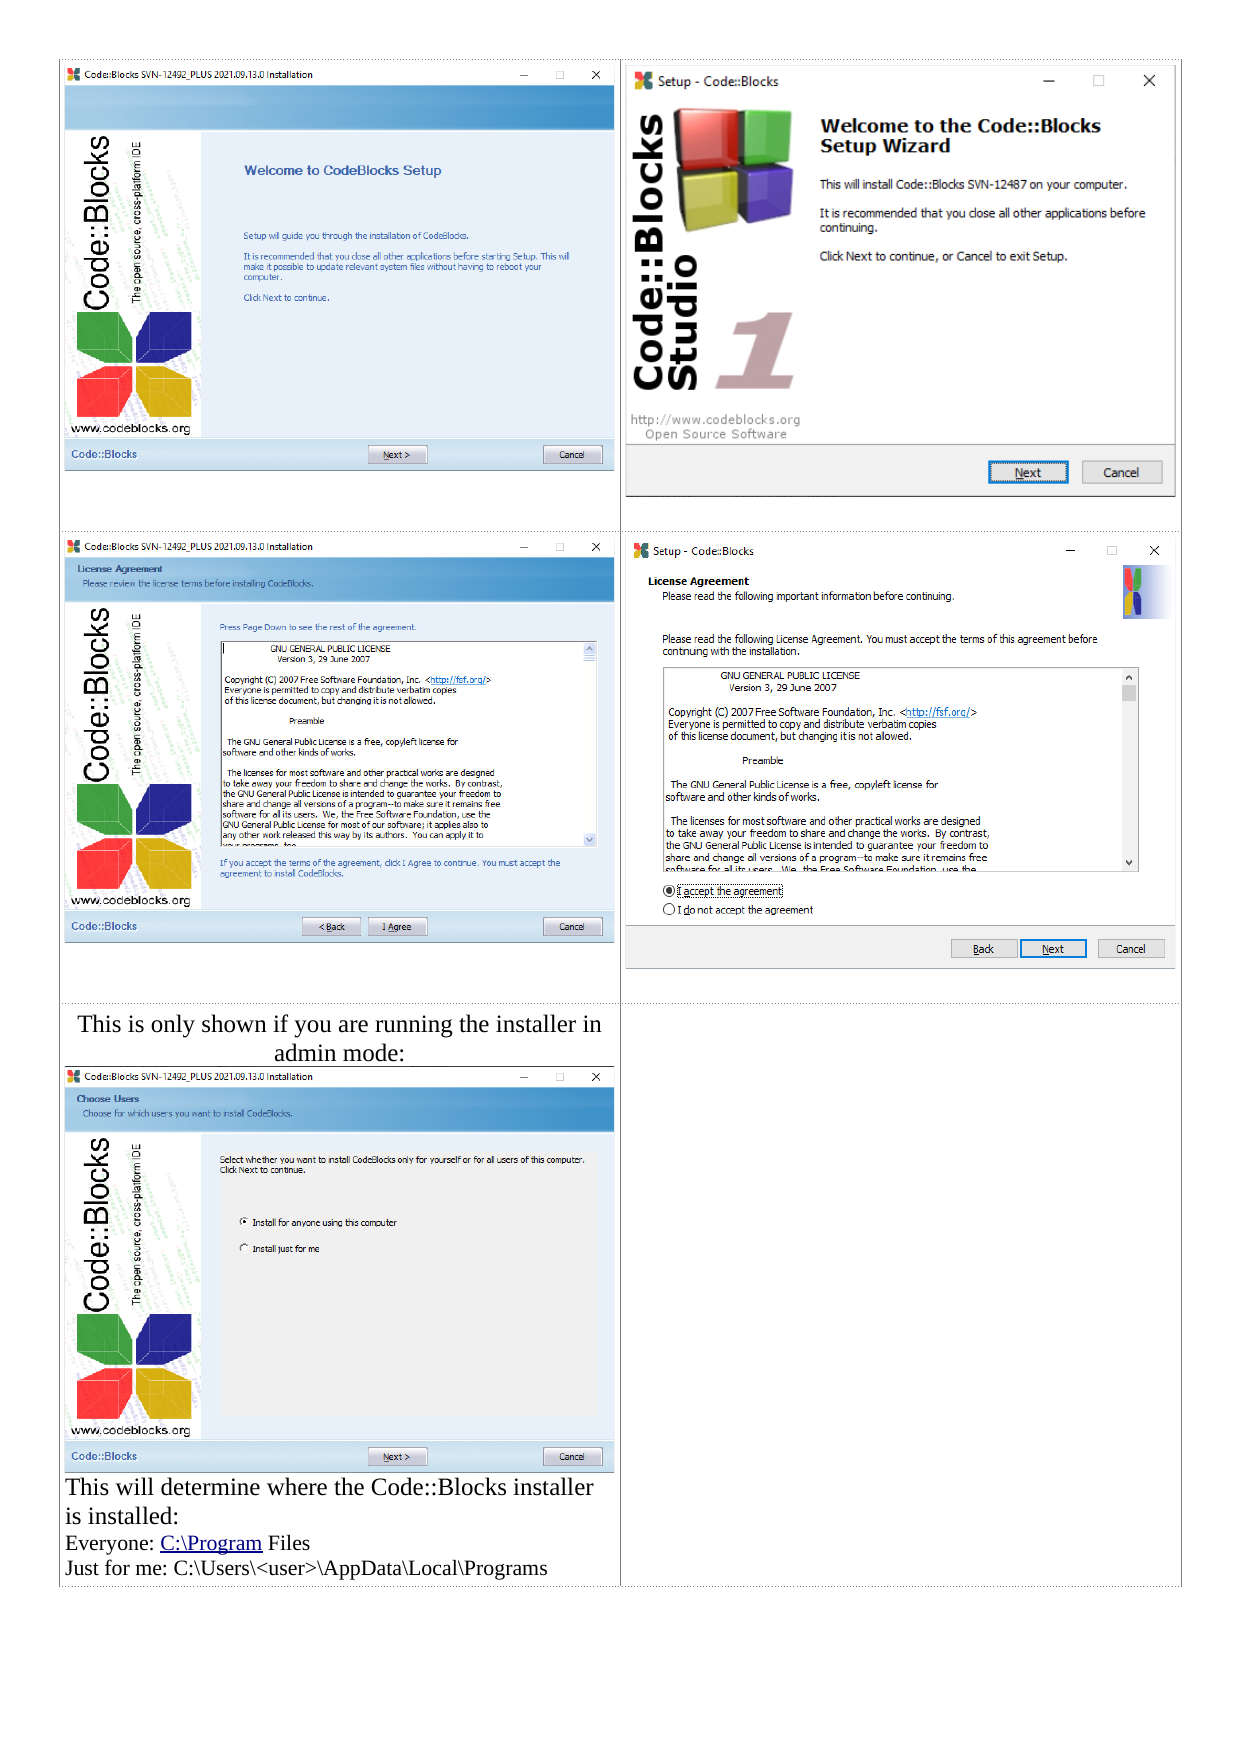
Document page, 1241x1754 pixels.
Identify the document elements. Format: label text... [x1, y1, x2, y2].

picture [64, 65, 615, 471]
table_cell [621, 1003, 1181, 1586]
picture [625, 65, 1176, 497]
picture [625, 537, 1176, 969]
table_cell [60, 531, 620, 1003]
table_cell [621, 59, 1181, 531]
picture [64, 537, 615, 943]
table_cell [621, 531, 1181, 1003]
picture [64, 1066, 615, 1473]
table_cell [60, 59, 620, 531]
table_cell This is only shown if you are running the installer in admin mode: This will determine where the Code::Blocks installer is installed: Everyone: C:\Program Files Just for me: C:\Users\<user>\AppData\Local\Programs [60, 1003, 620, 1586]
